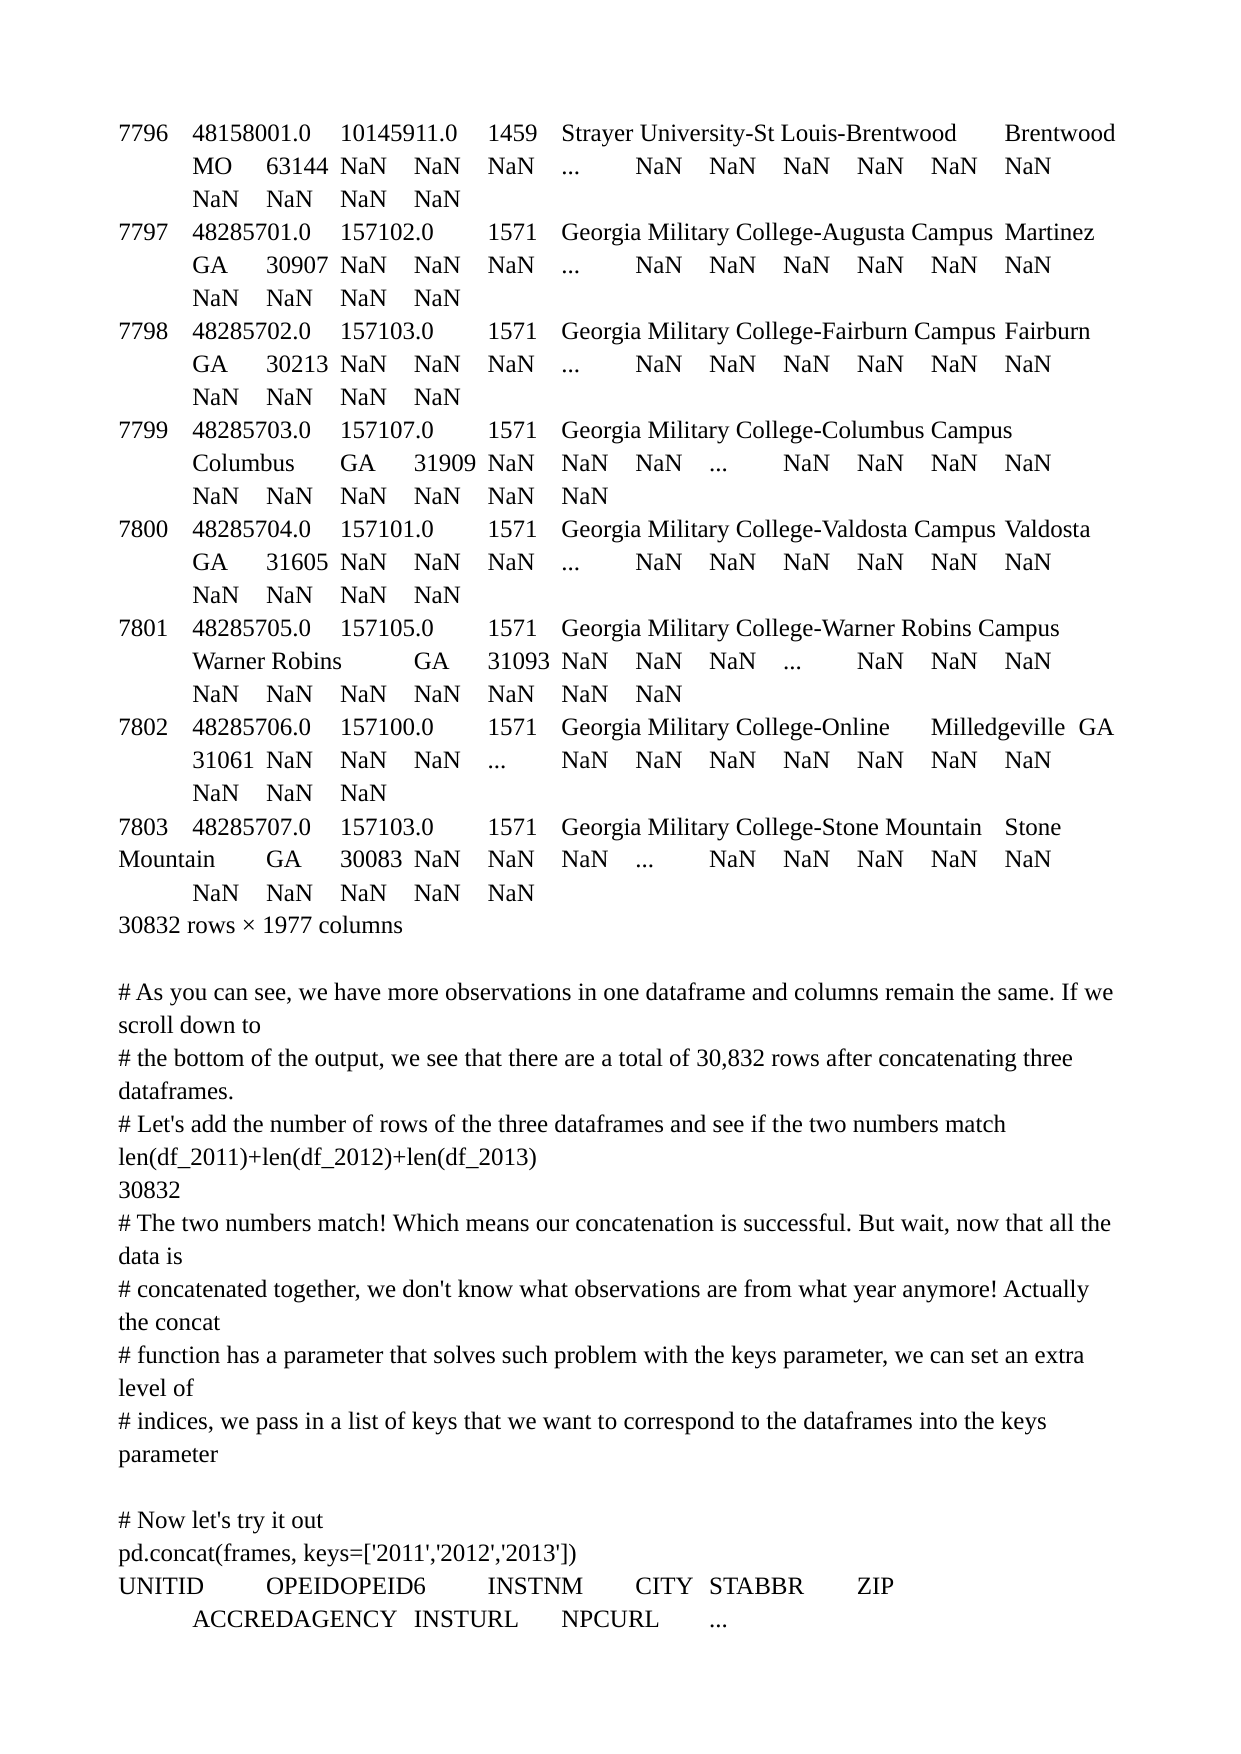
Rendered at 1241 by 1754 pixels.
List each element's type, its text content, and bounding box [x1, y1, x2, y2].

text # the bottom of the output, we see that there are a total of 30,832 rows after concatenating three dataframes. [118, 1043, 1122, 1104]
text 7801 48285705.0 157105.0 1571 Georgia Military College-Warner Robins Campus Warner Robins GA 31093 NaN NaN NaN ... NaN NaN NaN NaN NaN NaN NaN NaN NaN NaN [118, 613, 1122, 708]
text # indices, we pass in a list of keys that we want to correspond to the dataframes into the keys parameter [118, 1406, 1122, 1468]
text # function has a parameter that solves such problem with the keys parameter, we can set an extra level of [118, 1340, 1122, 1402]
text ​ [118, 1472, 1122, 1501]
text # concatenated together, we don't know what observations are from what year anymore! Actually the concat [118, 1274, 1122, 1336]
text UNITID OPEID OPEID6 INSTNM CITY STABBR ZIP ACCREDAGENCY INSTURL NPCURL ... [118, 1571, 1122, 1633]
text 7797 48285701.0 157102.0 1571 Georgia Military College-Augusta Campus Martinez GA 30907 NaN NaN NaN ... NaN NaN NaN NaN NaN NaN NaN NaN NaN NaN [118, 217, 1122, 312]
text # Let's add the number of rows of the three dataframes and see if the two numbers match [118, 1109, 1122, 1137]
text 30832 rows × 1977 columns [118, 911, 1122, 939]
text # Now let's try it out [118, 1505, 1122, 1534]
text len(df_2011)+len(df_2012)+len(df_2013) [118, 1142, 1122, 1171]
text 7800 48285704.0 157101.0 1571 Georgia Military College-Valdosta Campus Valdosta GA 31605 NaN NaN NaN ... NaN NaN NaN NaN NaN NaN NaN NaN NaN NaN [118, 514, 1122, 609]
text 7798 48285702.0 157103.0 1571 Georgia Military College-Fairburn Campus Fairburn GA 30213 NaN NaN NaN ... NaN NaN NaN NaN NaN NaN NaN NaN NaN NaN [118, 316, 1122, 411]
text # As you can see, we have more observations in one dataframe and columns remain the same. If we scroll down to [118, 977, 1122, 1038]
text pd.concat(frames, keys=['2011','2012','2013']) [118, 1538, 1122, 1567]
text 7799 48285703.0 157107.0 1571 Georgia Military College-Columbus Campus Columbus GA 31909 NaN NaN NaN ... NaN NaN NaN NaN NaN NaN NaN NaN NaN NaN [118, 415, 1122, 510]
text 7802 48285706.0 157100.0 1571 Georgia Military College-Online Milledgeville GA 31061 NaN NaN NaN ... NaN NaN NaN NaN NaN NaN NaN NaN NaN NaN [118, 712, 1122, 807]
text 30832 [118, 1175, 1122, 1203]
text # The two numbers match! Which means our concatenation is successful. But wait, now that all the data is [118, 1208, 1122, 1269]
text 7803 48285707.0 157103.0 1571 Georgia Military College-Stone Mountain Stone Mountain GA 30083 NaN NaN NaN ... NaN NaN NaN NaN NaN NaN NaN NaN NaN NaN [118, 812, 1122, 906]
text 7796 48158001.0 10145911.0 1459 Strayer University-St Louis-Brentwood Brentwood MO 63144 NaN NaN NaN ... NaN NaN NaN NaN NaN NaN NaN NaN NaN NaN [118, 118, 1122, 213]
